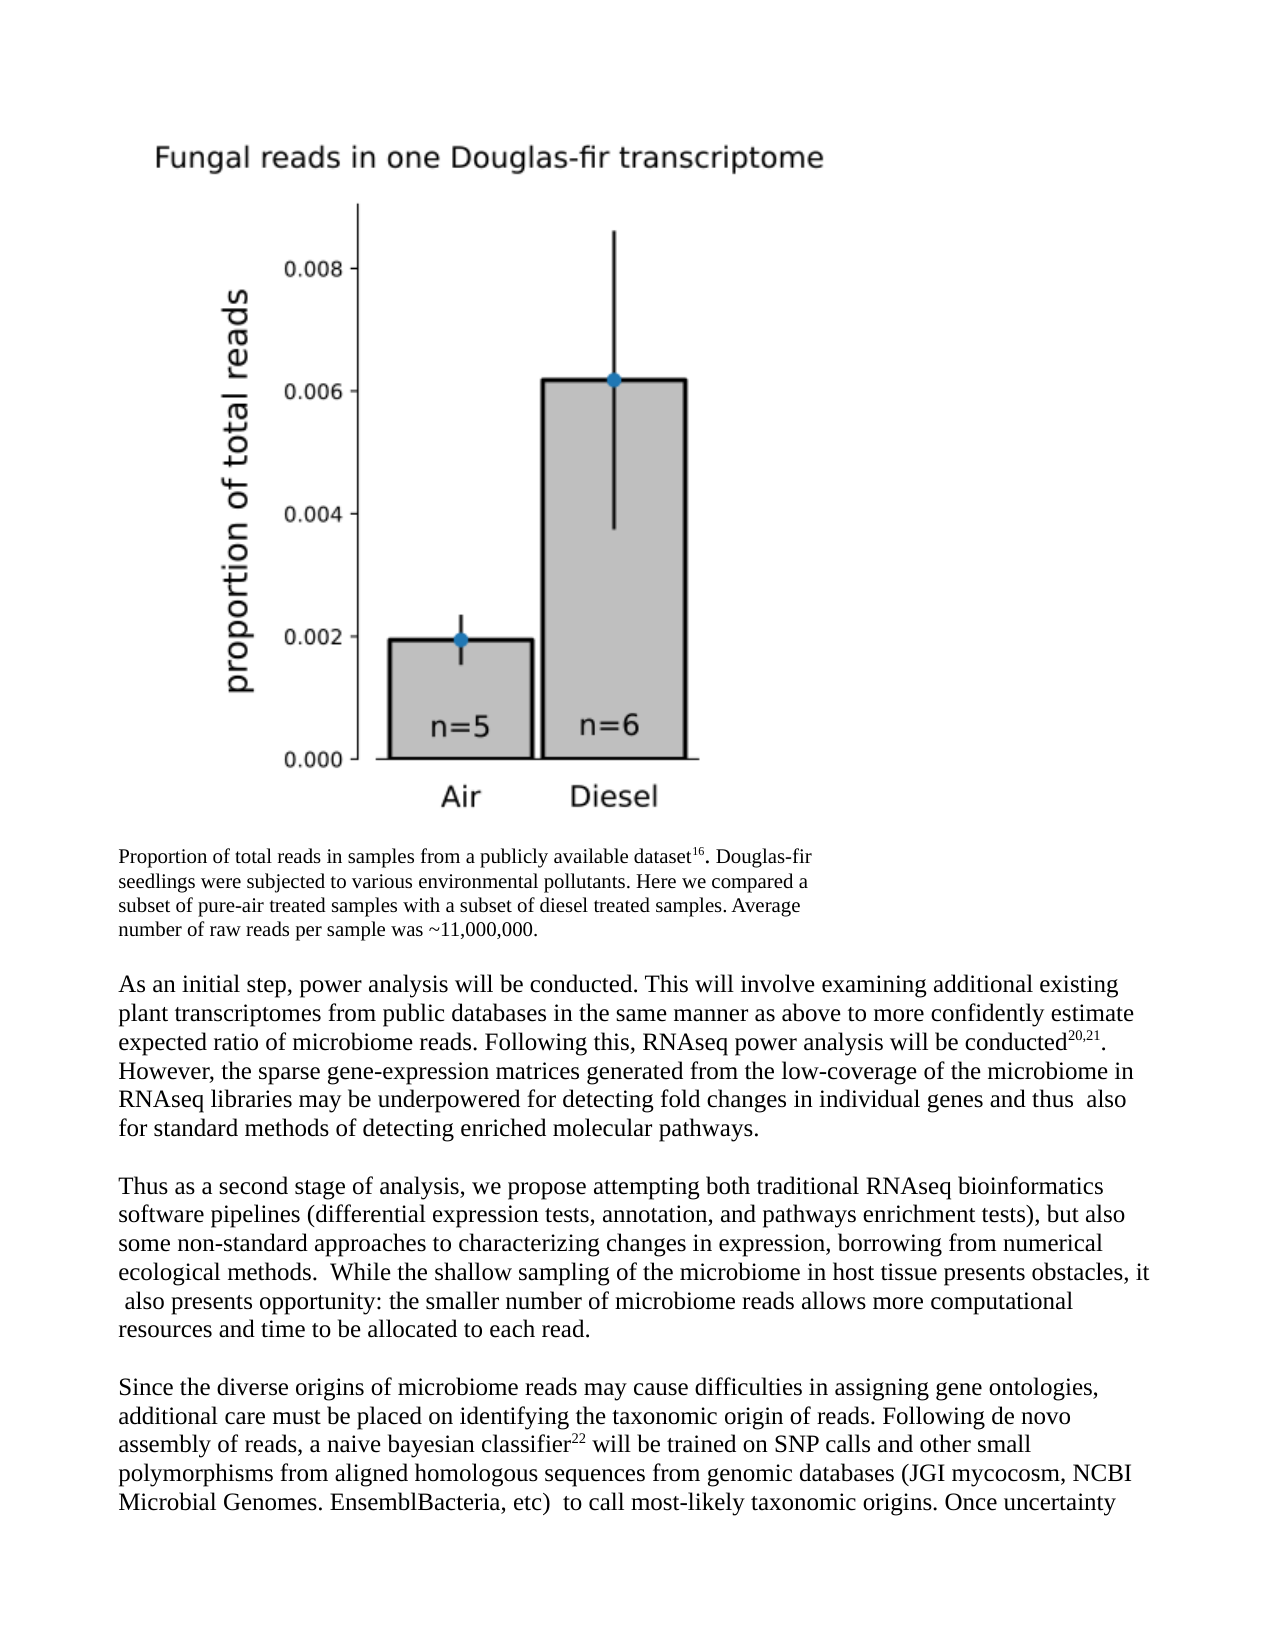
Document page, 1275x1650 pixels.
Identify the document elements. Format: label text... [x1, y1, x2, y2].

text Proportion of total reads in samples from a publicly available dataset16. Douglas-fir [118, 840, 1157, 869]
text Since the diverse origins of microbiome reads may cause difficulties in assigning gene ontologies, additional care must be placed on identifying the taxonomic origin of reads. Following de novo assembly of reads, a naive bayesian classifier22 will be trained on SNP calls and other small polymorphisms from aligned homologous sequences from genomic databases (JGI mycocosm, NCBI Microbial Genomes. EnsemblBacteria, etc) to call most-likely taxonomic origins. Once uncertainty [118, 1372, 1157, 1516]
text number of raw reads per sample was ~11,000,000. [118, 917, 1157, 941]
text subset of pure-air treated samples with a subset of diesel treated samples. Average [118, 893, 1157, 917]
picture [118, 118, 853, 840]
text Thus as a second stage of analysis, we propose attempting both traditional RNAseq bioinformatics software pipelines (differential expression tests, annotation, and pathways enrichment tests), but also some non-standard approaches to characterizing changes in expression, borrowing from numerical ecological methods. While the shallow sampling of the microbiome in host tissue presents obstacles, it [118, 1171, 1157, 1286]
text also presents opportunity: the smaller number of microbiome reads allows more computational resources and time to be allocated to each read. [118, 1286, 1157, 1343]
text As an initial step, power analysis will be conducted. This will involve examining additional existing plant transcriptomes from public databases in the same manner as above to more confidently estimate expected ratio of microbiome reads. Following this, RNAseq power analysis will be conducted20,21. However, the sparse gene-expression matrices generated from the low-coverage of the microbiome in RNAseq libraries may be underpowered for detecting fold changes in individual genes and thus also for standard methods of detecting enriched molecular pathways. [118, 969, 1157, 1142]
text seedlings were subjected to various environmental pollutants. Here we compared a [118, 869, 1157, 893]
